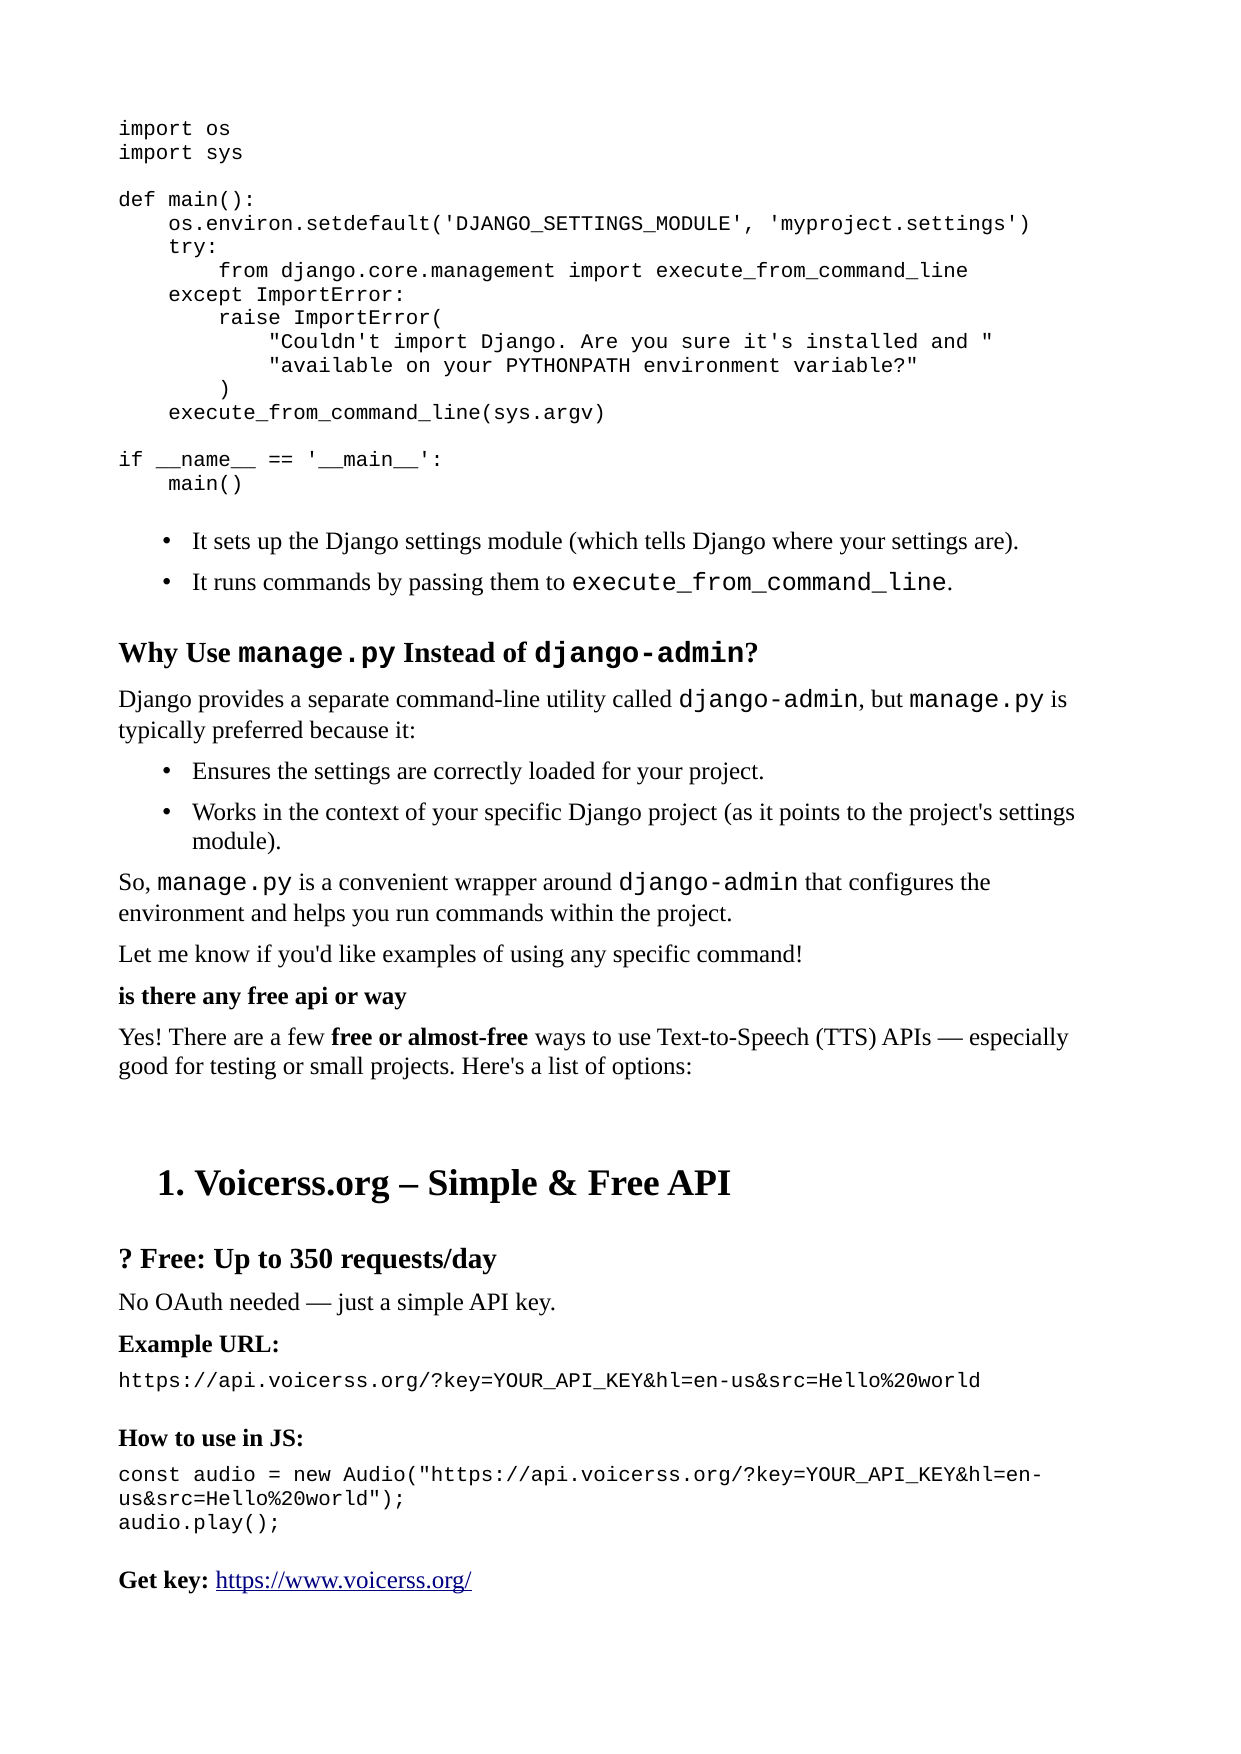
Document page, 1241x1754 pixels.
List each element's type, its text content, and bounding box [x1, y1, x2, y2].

text Get key: https://www.voicerss.org/ [118, 1565, 1122, 1593]
text Let me know if you'd like examples of using any specific command! [118, 939, 1122, 968]
text https://api.voicerss.org/?key=YOUR_API_KEY&hl=en-us&src=Hello%20world [118, 1370, 1122, 1394]
text os.environ.setdefault('DJANGO_SETTINGS_MODULE', 'myproject.settings') [118, 213, 1122, 236]
text import sys [118, 142, 1122, 165]
text def main(): [118, 189, 1122, 213]
list Works in the context of your specific Django project (as it points to the project's settings module). [162, 797, 1122, 855]
text if __name__ == '__main__': [118, 449, 1122, 473]
text "available on your PYTHONPATH environment variable?" [118, 354, 1122, 378]
text except ImportError: [118, 284, 1122, 307]
text main() [118, 473, 1122, 496]
list It sets up the Django settings module (which tells Django where your settings are). [162, 526, 1122, 555]
text "Couldn't import Django. Are you sure it's installed and " [118, 331, 1122, 354]
subtitle ✅ 1. Voicerss.org – Simple & Free API [118, 1161, 1122, 1204]
text No OAuth needed — just a simple API key. [118, 1287, 1122, 1316]
text try: [118, 236, 1122, 260]
subtitle ? Free: Up to 350 requests/day [118, 1241, 1122, 1275]
text execute_from_command_line(sys.argv) [118, 402, 1122, 426]
list It runs commands by passing them to execute_from_command_line. [162, 567, 1122, 598]
text from django.core.management import execute_from_command_line [118, 260, 1122, 284]
text import os [118, 118, 1122, 142]
text audio.play(); [118, 1512, 1122, 1535]
text Yes! There are a few free or almost-free ways to use Text-to-Speech (TTS) APIs — especially good for testing or small projects. Here's a list of options: [118, 1022, 1122, 1079]
text So, manage.py is a convenient wrapper around django-admin that configures the environment and helps you run commands within the project. [118, 867, 1122, 927]
text ) [118, 378, 1122, 402]
text is there any free api or way [118, 981, 1122, 1009]
text raise ImportError( [118, 307, 1122, 331]
text Example URL: [118, 1329, 1122, 1357]
text How to use in JS: [118, 1423, 1122, 1452]
subtitle Why Use manage.py Instead of django-admin? [118, 636, 1122, 672]
text Django provides a separate command-line utility called django-admin, but manage.py is typically preferred because it: [118, 684, 1122, 744]
text const audio = new Audio("https://api.voicerss.org/?key=YOUR_API_KEY&hl=en-us&src=Hello%20world"); [118, 1464, 1122, 1512]
list Ensures the settings are correctly loaded for your project. [162, 756, 1122, 785]
